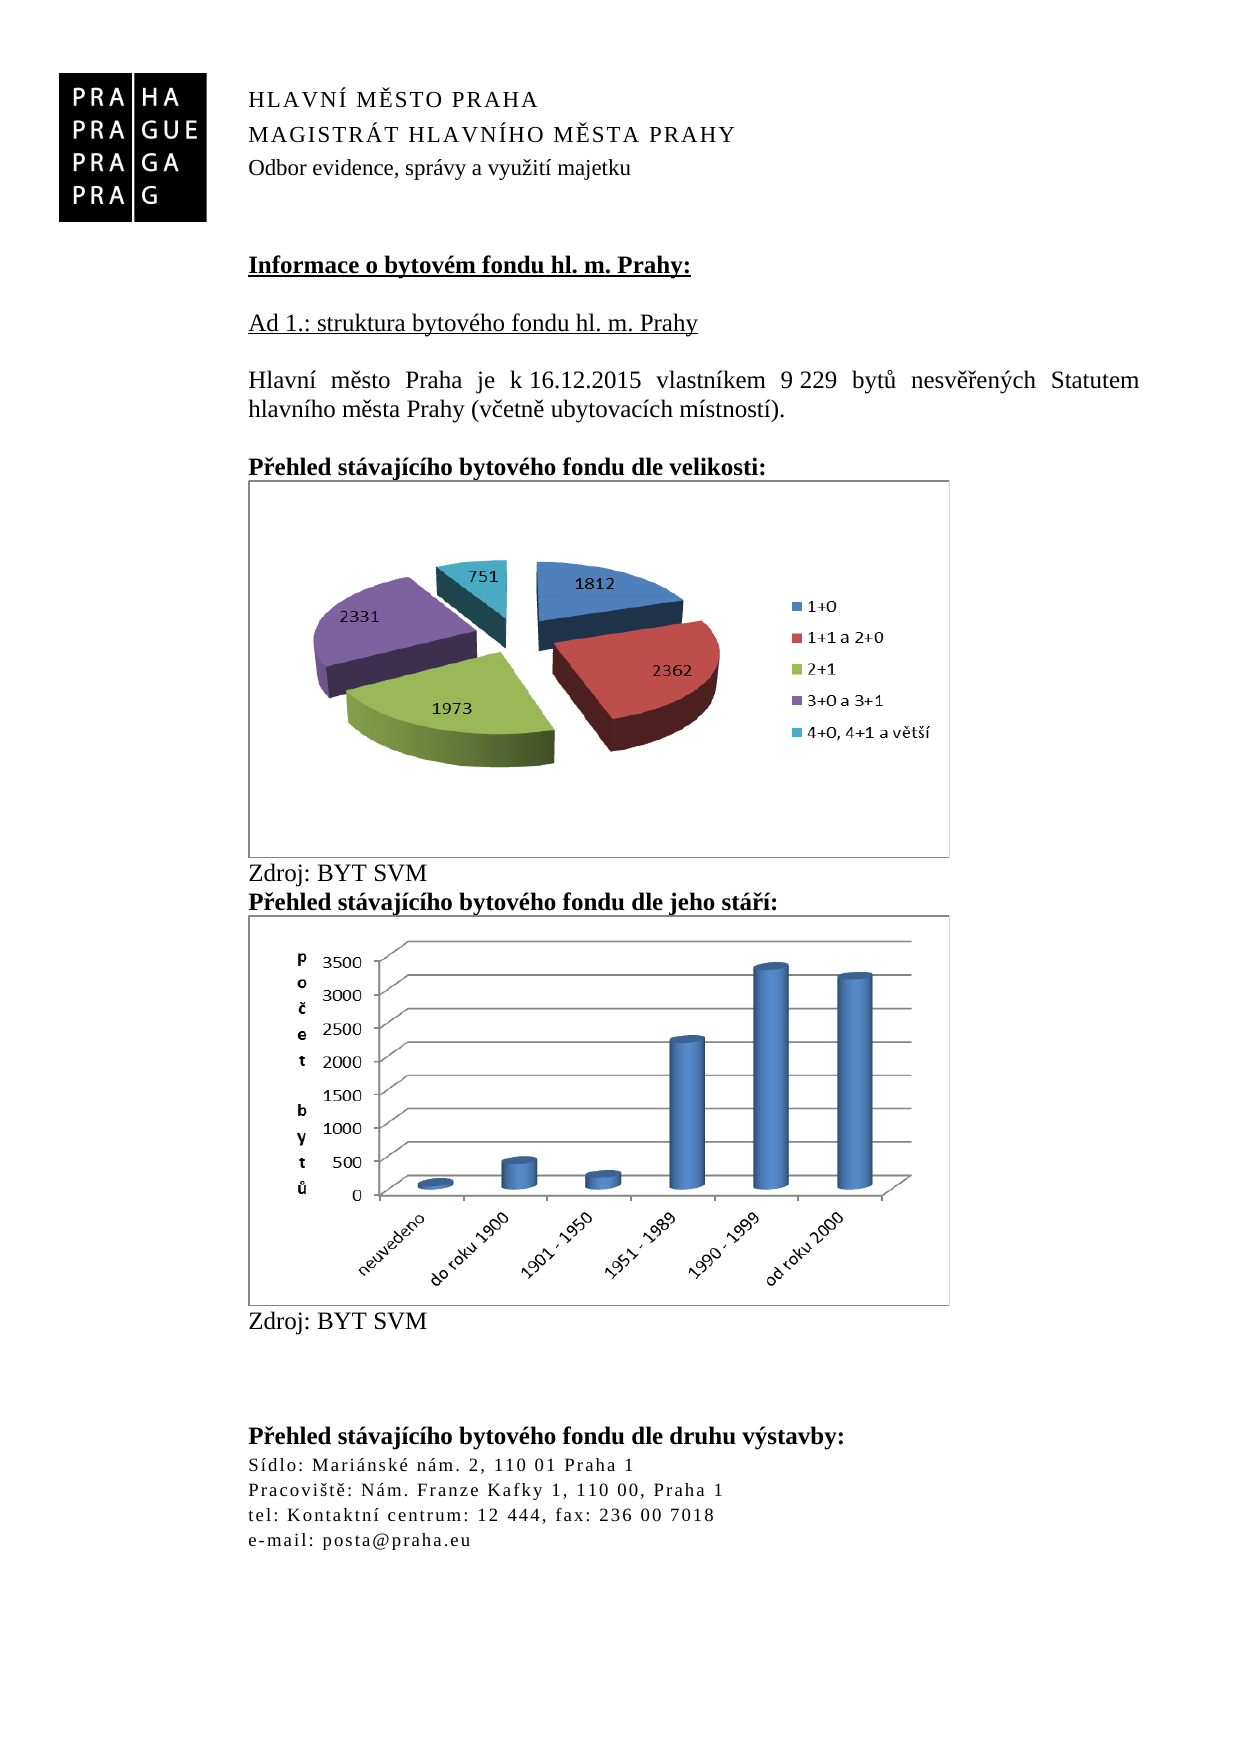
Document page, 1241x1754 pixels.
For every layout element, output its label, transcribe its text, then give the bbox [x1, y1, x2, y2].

picture [59, 73, 207, 222]
picture [248, 915, 950, 1306]
text Informace o bytovém fondu hl. m. Prahy: [248, 250, 1140, 279]
text Přehled stávajícího bytového fondu dle velikosti: [248, 452, 1140, 480]
text Přehled stávajícího bytového fondu dle jeho stáří: [248, 887, 1140, 916]
text Hlavní město Praha je k 16.12.2015 vlastníkem 9 229 bytů nesvěřených Statutem hlavního města Prahy (včetně ubytovacích místností). [248, 365, 1140, 423]
text Zdroj: BYT SVM [248, 858, 1140, 887]
text Zdroj: BYT SVM [248, 1306, 1140, 1335]
text Ad 1.: struktura bytového fondu hl. m. Prahy [248, 308, 1140, 337]
text Přehled stávajícího bytového fondu dle druhu výstavby: [248, 1421, 1140, 1450]
picture [248, 480, 950, 858]
